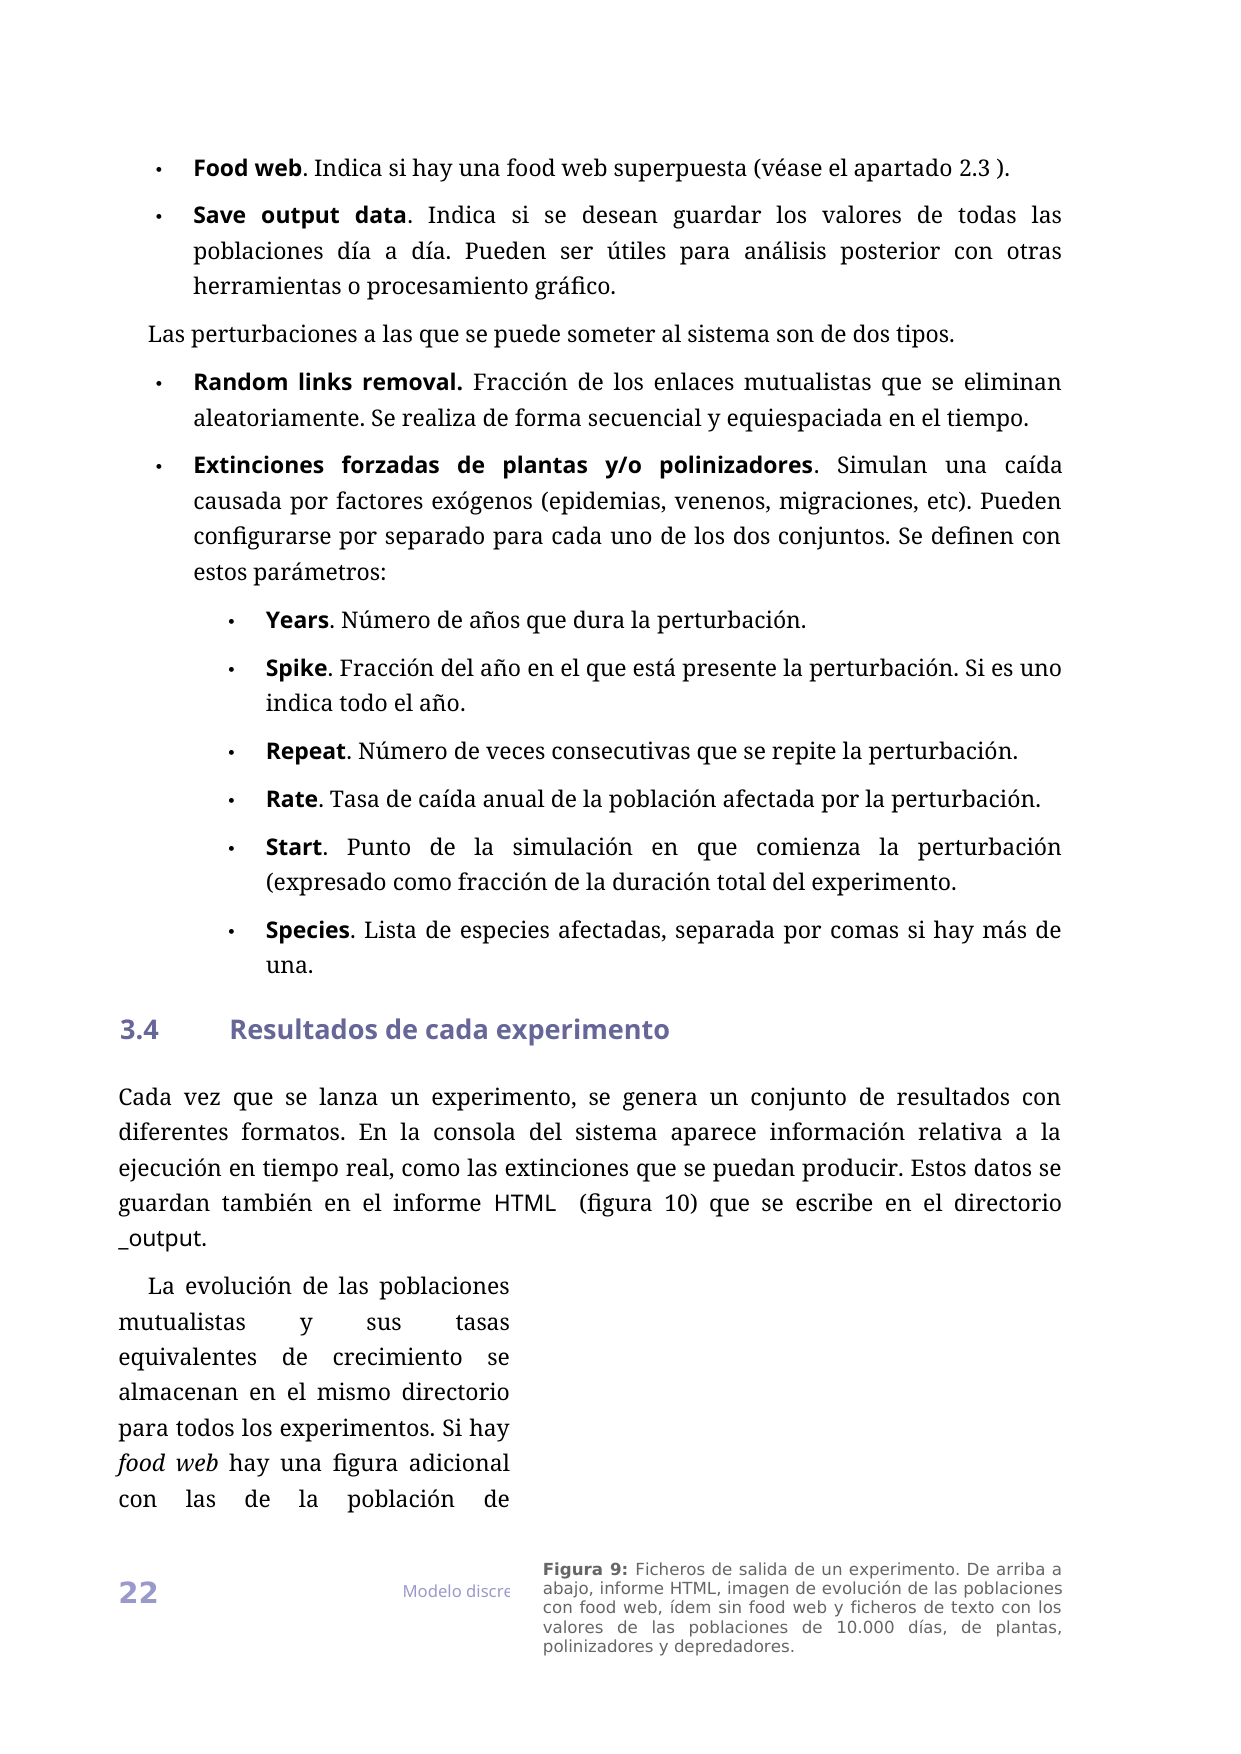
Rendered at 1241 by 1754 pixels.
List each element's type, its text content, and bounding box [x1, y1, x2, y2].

list Spike. Fracción del año en el que está presente la perturbación. Si es uno indica todo el año. [228, 648, 1063, 718]
text La evolución de las poblaciones mutualistas y sus tasas equivalentes de crecimiento se almacenan en el mismo directorio para todos los experimentos. Si hay food web hay una figura adicional con las de la población de [118, 1266, 510, 1514]
text Cada vez que se lanza un experimento, se genera un conjunto de resultados con diferentes formatos. En la consola del sistema aparece información relativa a la ejecución en tiempo real, como las extinciones que se puedan producir. Estos datos se guardan también en el informe HTML (figura 10) que se escribe en el directorio _output. [118, 1077, 1063, 1254]
list Rate. Tasa de caída anual de la población afectada por la perturbación. [228, 779, 1063, 814]
list Food web. Indica si hay una food web superpuesta (véase el apartado 2.3). [156, 148, 1063, 183]
subtitle Resultados de cada experimento [120, 1010, 1063, 1047]
list Species. Lista de especies afectadas, separada por comas si hay más de una. [228, 910, 1063, 981]
list Start. Punto de la simulación en que comienza la perturbación (expresado como fracción de la duración total del experimento. [228, 827, 1063, 898]
list Years. Número de años que dura la perturbación. [228, 600, 1063, 635]
list Save output data. Indica si se desean guardar los valores de todas las poblaciones día a día. Pueden ser útiles para análisis posterior con otras herramientas o procesamiento gráfico. [156, 196, 1063, 302]
text Las perturbaciones a las que se puede someter al sistema son de dos tipos. [118, 314, 1063, 350]
list Repeat. Número de veces consecutivas que se repite la perturbación. [228, 731, 1063, 766]
text [510, 1657, 1063, 1682]
list Random links removal. Fracción de los enlaces mutualistas que se eliminan aleatoriamente. Se realiza de forma secuencial y equiespaciada en el tiempo. [156, 362, 1063, 433]
table_header [510, 1266, 1063, 1518]
table_cell Figura 9: Ficheros de salida de un experimento. De arriba a abajo, informe HTML, imagen de evolución de las poblaciones con food web, ídem sin food web y ficheros de texto con los valores de las poblaciones de 10.000 días, de plantas, polinizadores y depredadores. [510, 1518, 1063, 1657]
list Extinciones forzadas de plantas y/o polinizadores. Simulan una caída causada por factores exógenos (epidemias, venenos, migraciones, etc). Pueden configurarse por separado para cada uno de los dos conjuntos. Se definen con estos parámetros: [156, 446, 1063, 587]
